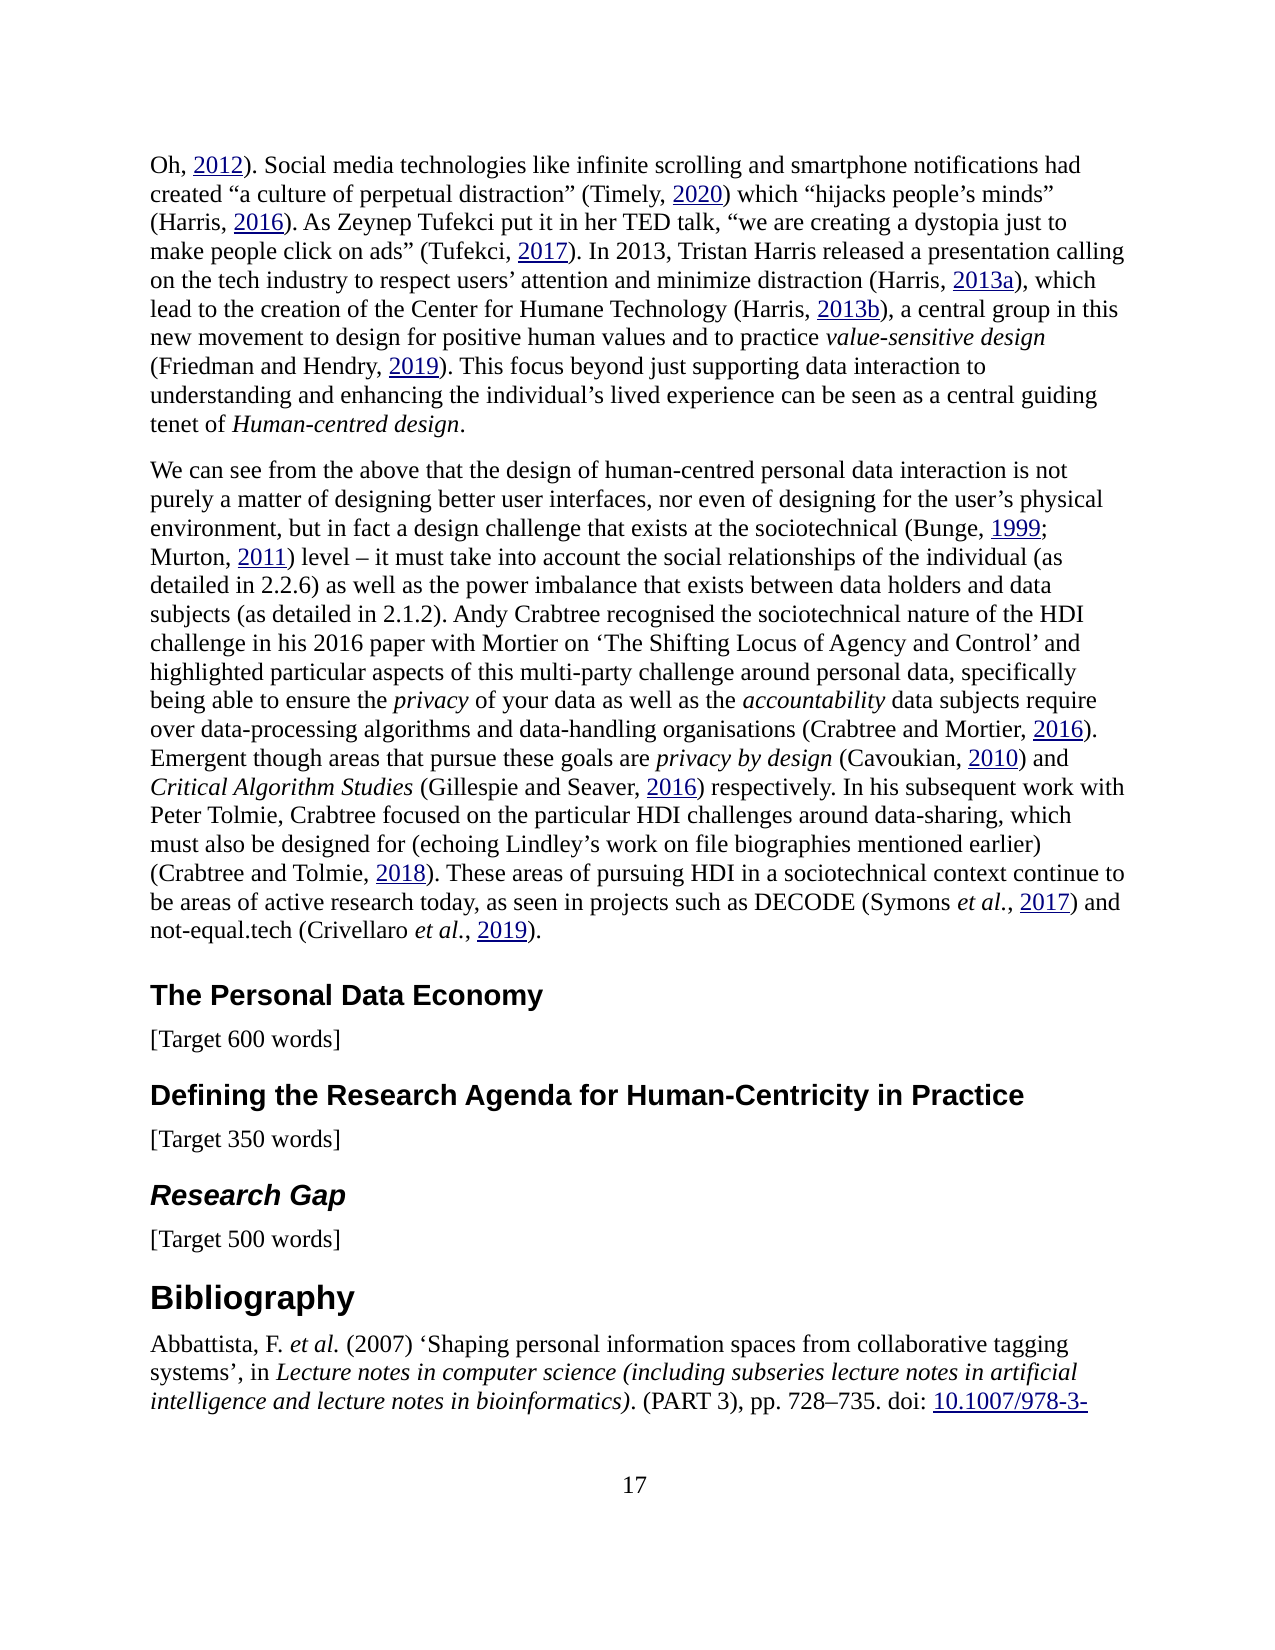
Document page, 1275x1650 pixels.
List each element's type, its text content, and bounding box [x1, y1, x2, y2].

subtitle The Personal Data Economy [150, 978, 1125, 1012]
text Oh, 2012). Social media technologies like infinite scrolling and smartphone notifications had created “a culture of perpetual distraction” (Timely, 2020) which “hijacks people’s minds” (Harris, 2016). As Zeynep Tufekci put it in her TED talk, “we are creating a dystopia just to make people click on ads” (Tufekci, 2017). In 2013, Tristan Harris released a presentation calling on the tech industry to respect users’ attention and minimize distraction (Harris, 2013a), which lead to the creation of the Center for Humane Technology (Harris, 2013b), a central group in this new movement to design for positive human values and to practice value-sensitive design (Friedman and Hendry, 2019). This focus beyond just supporting data interaction to understanding and enhancing the individual’s lived experience can be seen as a central guiding tenet of Human-centred design. [150, 150, 1125, 437]
subtitle Research Gap [150, 1178, 1125, 1211]
subtitle Bibliography [150, 1277, 1125, 1316]
text We can see from the above that the design of human-centred personal data interaction is not purely a matter of designing better user interfaces, nor even of designing for the user’s physical environment, but in fact a design challenge that exists at the sociotechnical (Bunge, 1999; Murton, 2011) level – it must take into account the social relationships of the individual (as detailed in 2.2.6) as well as the power imbalance that exists between data holders and data subjects (as detailed in 2.1.2). Andy Crabtree recognised the sociotechnical nature of the HDI challenge in his 2016 paper with Mortier on ‘The Shifting Locus of Agency and Control’ and highlighted particular aspects of this multi-party challenge around personal data, specifically being able to ensure the privacy of your data as well as the accountability data subjects require over data-processing algorithms and data-handling organisations (Crabtree and Mortier, 2016). Emergent though areas that pursue these goals are privacy by design (Cavoukian, 2010) and Critical Algorithm Studies (Gillespie and Seaver, 2016) respectively. In his subsequent work with Peter Tolmie, Crabtree focused on the particular HDI challenges around data-sharing, which must also be designed for (echoing Lindley’s work on file biographies mentioned earlier) (Crabtree and Tolmie, 2018). These areas of pursuing HDI in a sociotechnical context continue to be areas of active research today, as seen in projects such as DECODE (Symons et al., 2017) and not-equal.tech (Crivellaro et al., 2019). [150, 455, 1125, 944]
text Abbattista, F. et al. (2007) ‘Shaping personal information spaces from collaborative tagging systems’, in Lecture notes in computer science (including subseries lecture notes in artificial intelligence and lecture notes in bioinformatics). (PART 3), pp. 728–735. doi: 10.1007/978-3- [150, 1329, 1125, 1415]
subtitle Defining the Research Agenda for Human-Centricity in Practice [150, 1078, 1125, 1111]
text [Target 350 words] [150, 1124, 1125, 1153]
text [Target 600 words] [150, 1024, 1125, 1053]
text [Target 500 words] [150, 1224, 1125, 1252]
